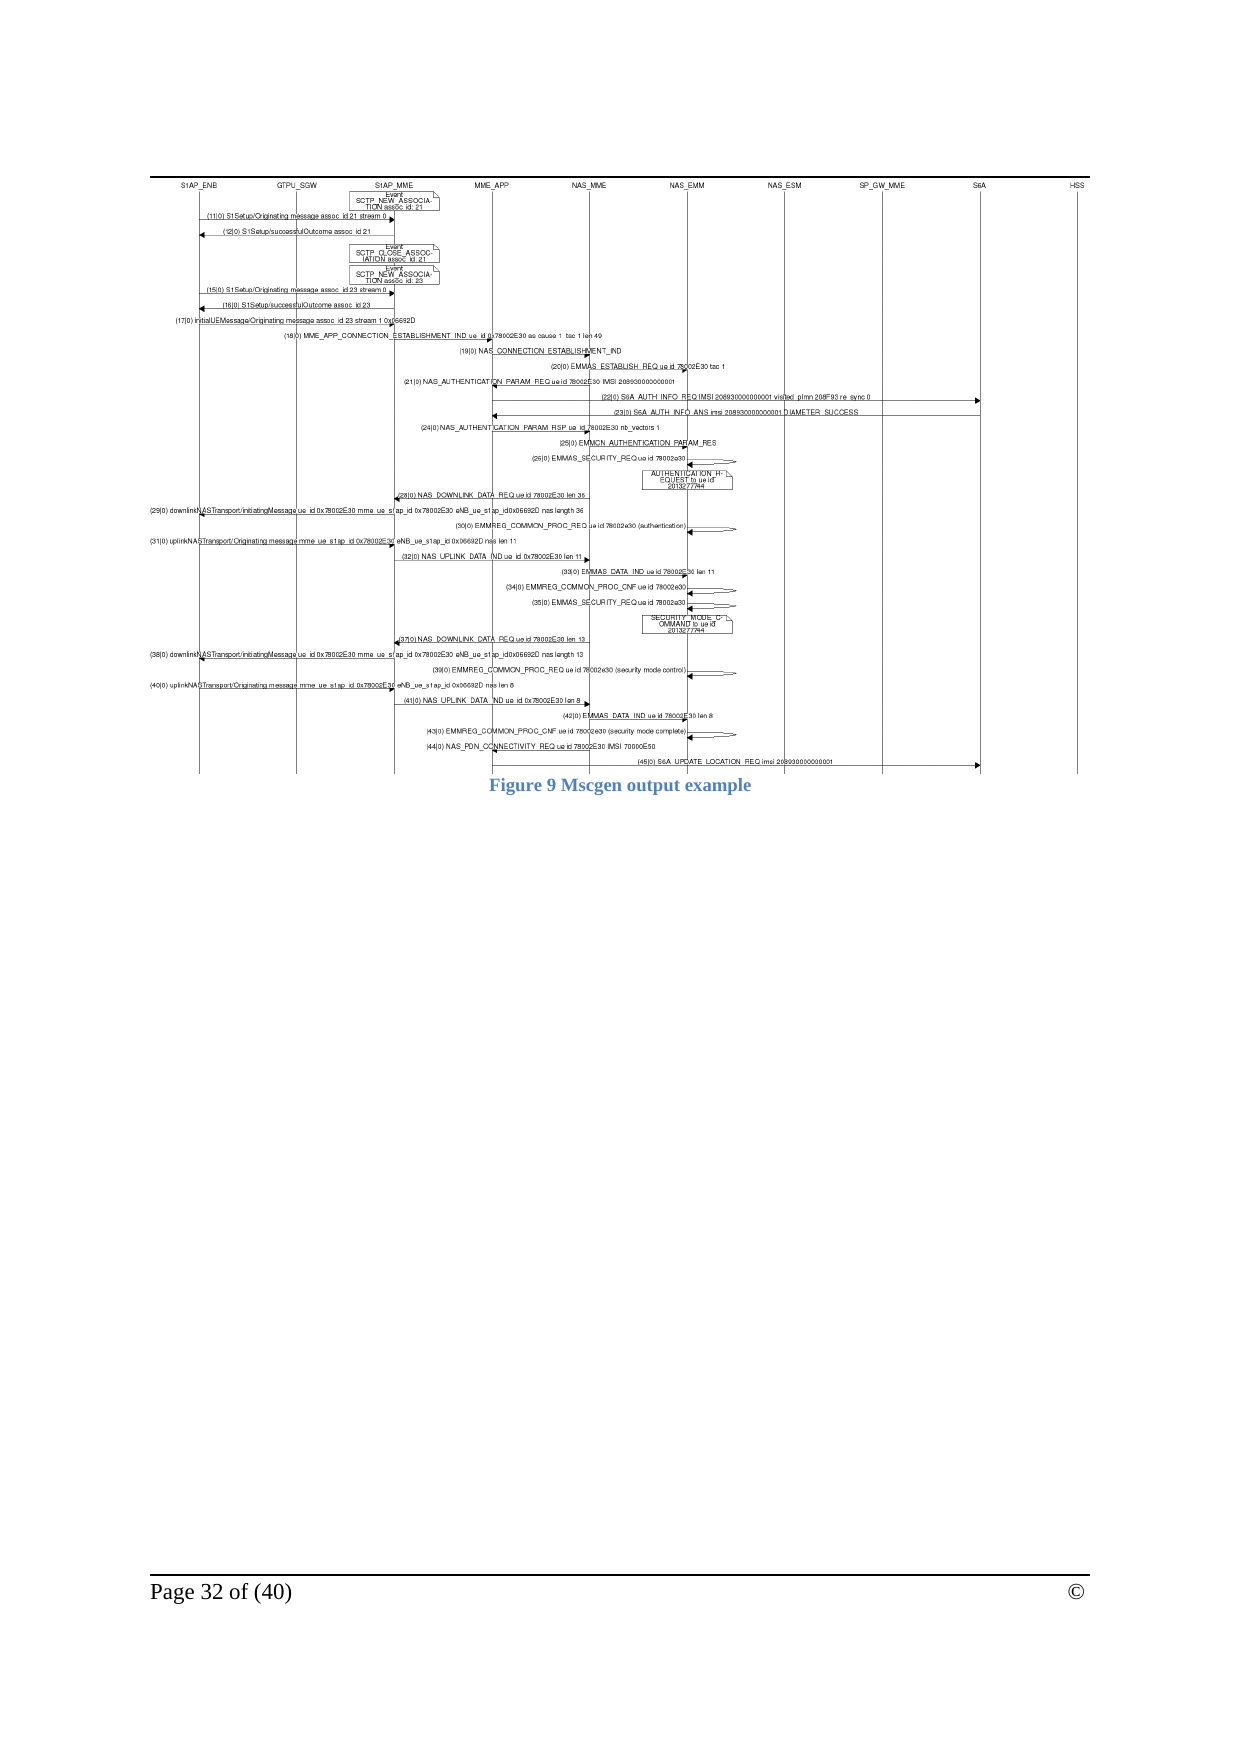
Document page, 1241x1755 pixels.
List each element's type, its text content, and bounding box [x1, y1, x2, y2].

text Figure 9 Mscgen output example [150, 774, 1090, 795]
picture [150, 179, 1125, 774]
